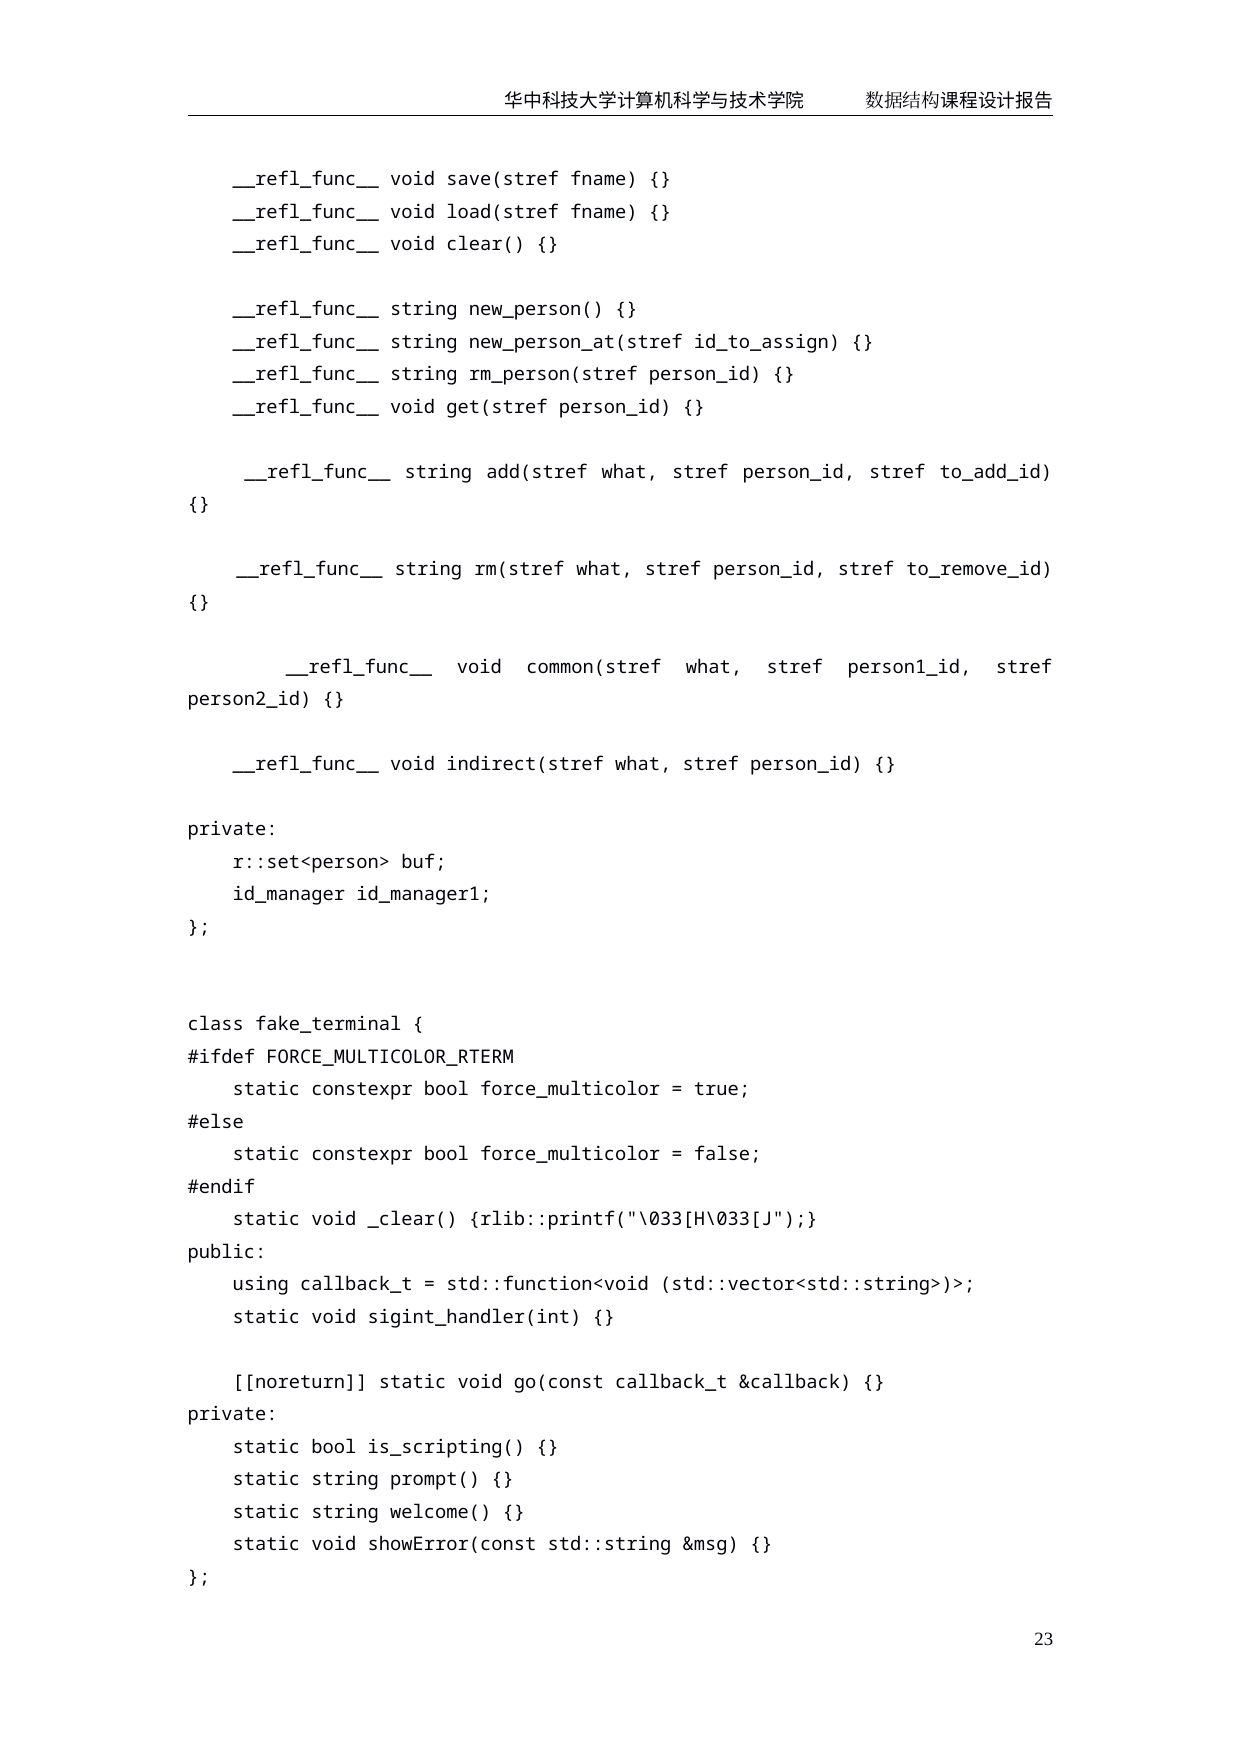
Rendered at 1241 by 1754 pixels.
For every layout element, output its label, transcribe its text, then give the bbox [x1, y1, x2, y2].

text static string prompt() {} [187, 1462, 1053, 1494]
text __refl_func__ void common(stref what, stref person1_id, stref person2_id) {} [187, 649, 1053, 714]
text #else [187, 1104, 1053, 1137]
text __refl_func__ void indirect(stref what, stref person_id) {} [187, 747, 1053, 779]
text static void sigint_handler(int) {} [187, 1299, 1053, 1332]
text __refl_func__ string rm_person(stref person_id) {} [187, 357, 1053, 389]
text __refl_func__ string new_person_at(stref id_to_assign) {} [187, 324, 1053, 357]
text __refl_func__ void load(stref fname) {} [187, 194, 1053, 227]
text r::set<person> buf; [187, 844, 1053, 877]
text class fake_terminal { [187, 1007, 1053, 1039]
text __refl_func__ void save(stref fname) {} [187, 162, 1053, 194]
text }; [187, 909, 1053, 942]
text __refl_func__ string rm(stref what, stref person_id, stref to_remove_id) {} [187, 552, 1053, 617]
text private: [187, 812, 1053, 844]
text public: [187, 1234, 1053, 1267]
text #ifdef FORCE_MULTICOLOR_RTERM [187, 1039, 1053, 1072]
text static string welcome() {} [187, 1494, 1053, 1527]
text static constexpr bool force_multicolor = false; [187, 1137, 1053, 1169]
text static void _clear() {rlib::printf("\033[H\033[J");} [187, 1202, 1053, 1234]
text static constexpr bool force_multicolor = true; [187, 1072, 1053, 1104]
text id_manager id_manager1; [187, 877, 1053, 909]
text static bool is_scripting() {} [187, 1429, 1053, 1462]
text static void showError(const std::string &msg) {} [187, 1527, 1053, 1559]
text __refl_func__ void clear() {} [187, 227, 1053, 259]
text __refl_func__ string new_person() {} [187, 292, 1053, 324]
text [[noreturn]] static void go(const callback_t &callback) {} [187, 1364, 1053, 1397]
text __refl_func__ string add(stref what, stref person_id, stref to_add_id) {} [187, 454, 1053, 519]
text using callback_t = std::function<void (std::vector<std::string>)>; [187, 1267, 1053, 1299]
text #endif [187, 1169, 1053, 1202]
text }; [187, 1559, 1053, 1592]
text __refl_func__ void get(stref person_id) {} [187, 389, 1053, 422]
text private: [187, 1397, 1053, 1429]
